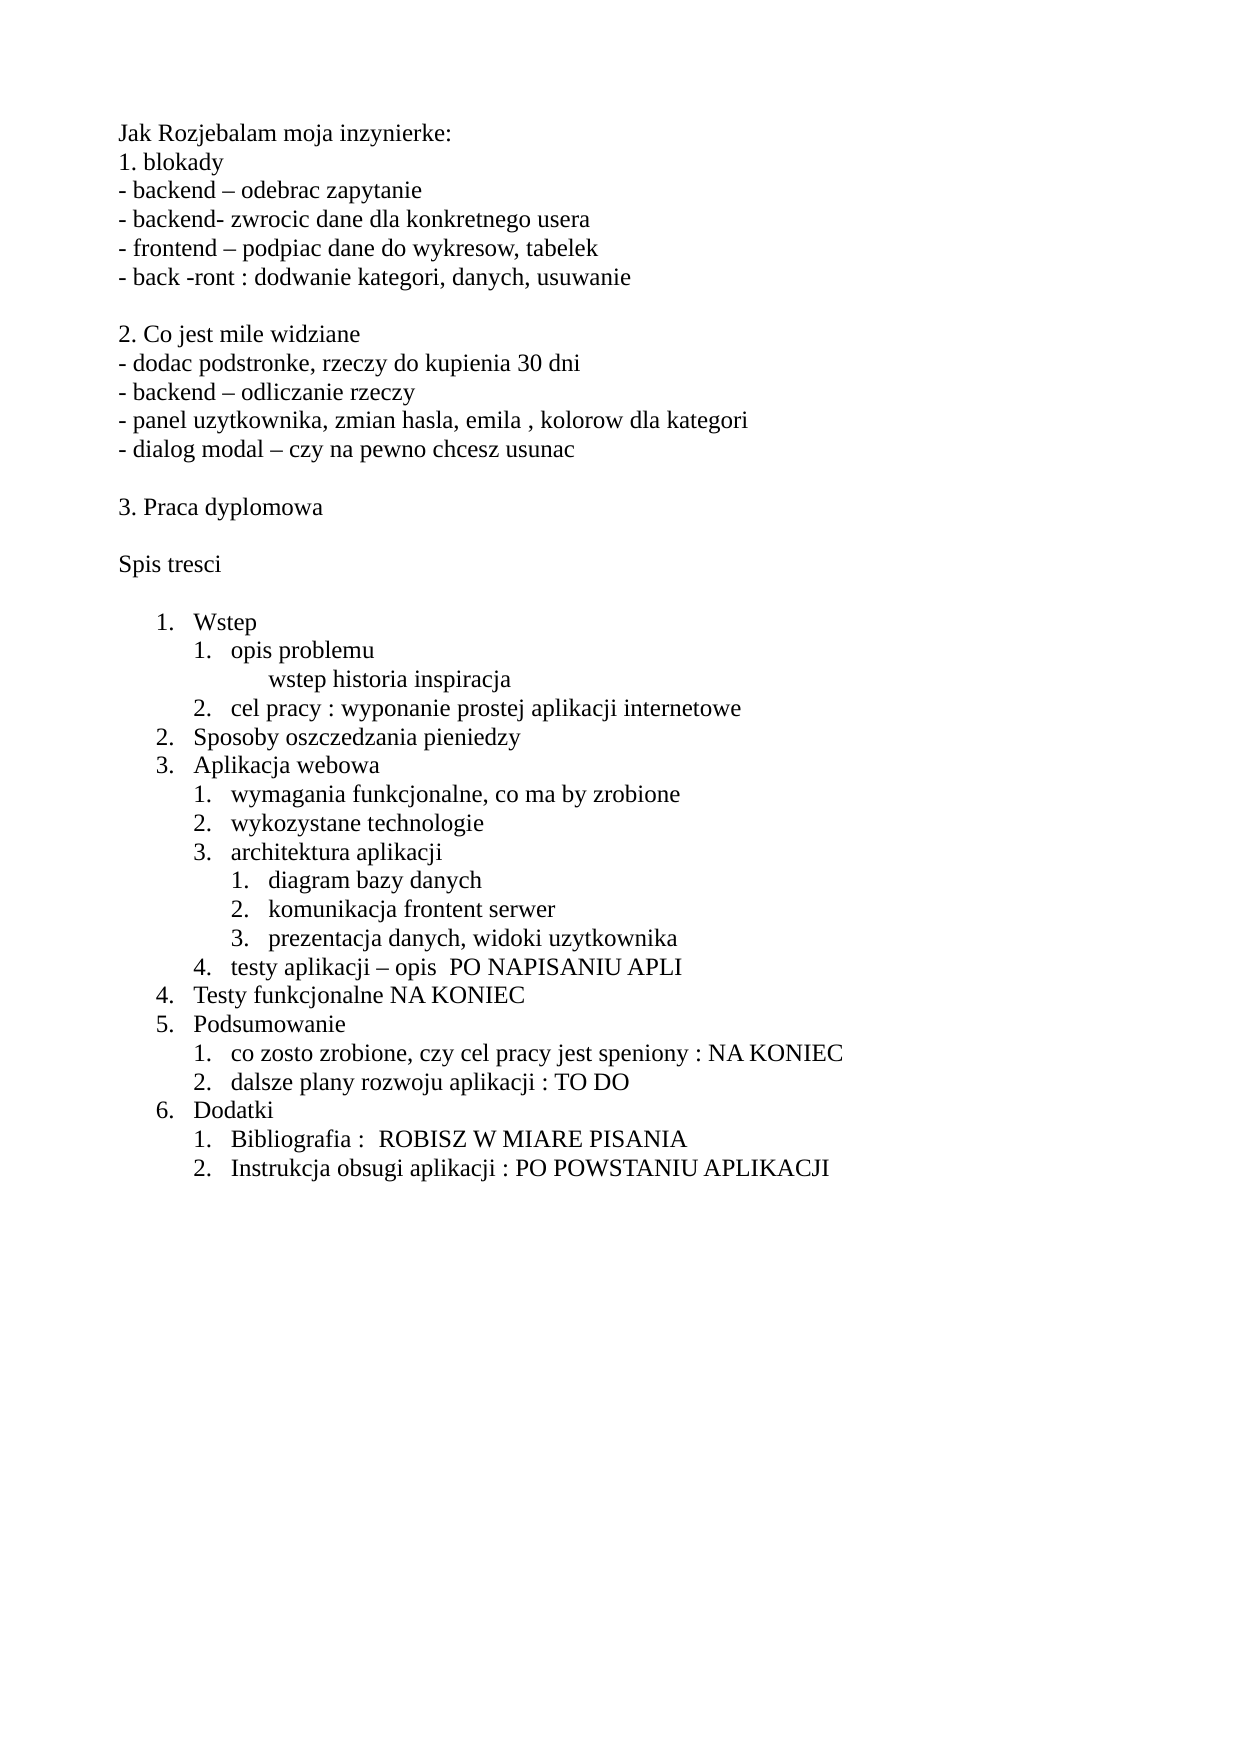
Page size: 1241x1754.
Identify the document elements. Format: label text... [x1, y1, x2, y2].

list wykozystane technologie [193, 808, 1122, 837]
list dalsze plany rozwoju aplikacji : TO DO [193, 1067, 1122, 1096]
list Bibliografia : ROBISZ W MIARE PISANIA [193, 1124, 1122, 1153]
list Aplikacja webowa [156, 751, 1122, 779]
list Dodatki [156, 1096, 1122, 1124]
list komunikacja frontent serwer [231, 894, 1122, 923]
list Testy funkcjonalne NA KONIEC [156, 981, 1122, 1009]
list prezentacja danych, widoki uzytkownika [231, 923, 1122, 952]
text Jak Rozjebalam moja inzynierke: [118, 118, 1122, 147]
list Podsumowanie [156, 1009, 1122, 1038]
list architektura aplikacji [193, 837, 1122, 866]
list cel pracy : wyponanie prostej aplikacji internetowe [193, 693, 1122, 722]
text - backend – odebrac zapytanie [118, 176, 1122, 204]
list opis problemu [193, 636, 1122, 664]
text 3. Praca dyplomowa [118, 492, 1122, 521]
text - panel uzytkownika, zmian hasla, emila , kolorow dla kategori [118, 406, 1122, 434]
text - backend- zwrocic dane dla konkretnego usera [118, 204, 1122, 233]
list diagram bazy danych [231, 866, 1122, 894]
list Sposoby oszczedzania pieniedzy [156, 722, 1122, 751]
text - dialog modal – czy na pewno chcesz usunac [118, 434, 1122, 463]
list testy aplikacji – opis PO NAPISANIU APLI [193, 952, 1122, 981]
text - backend – odliczanie rzeczy [118, 377, 1122, 406]
list Wstep [156, 607, 1122, 636]
list wstep historia inspiracja [231, 664, 1122, 693]
text - back -ront : dodwanie kategori, danych, usuwanie [118, 262, 1122, 291]
list co zosto zrobione, czy cel pracy jest speniony : NA KONIEC [193, 1038, 1122, 1067]
text Spis tresci [118, 549, 1122, 578]
list wymagania funkcjonalne, co ma by zrobione [193, 779, 1122, 808]
list Instrukcja obsugi aplikacji : PO POWSTANIU APLIKACJI [193, 1153, 1122, 1182]
text - frontend – podpiac dane do wykresow, tabelek [118, 233, 1122, 262]
text 1. blokady [118, 147, 1122, 176]
text - dodac podstronke, rzeczy do kupienia 30 dni [118, 348, 1122, 377]
text 2. Co jest mile widziane [118, 319, 1122, 348]
